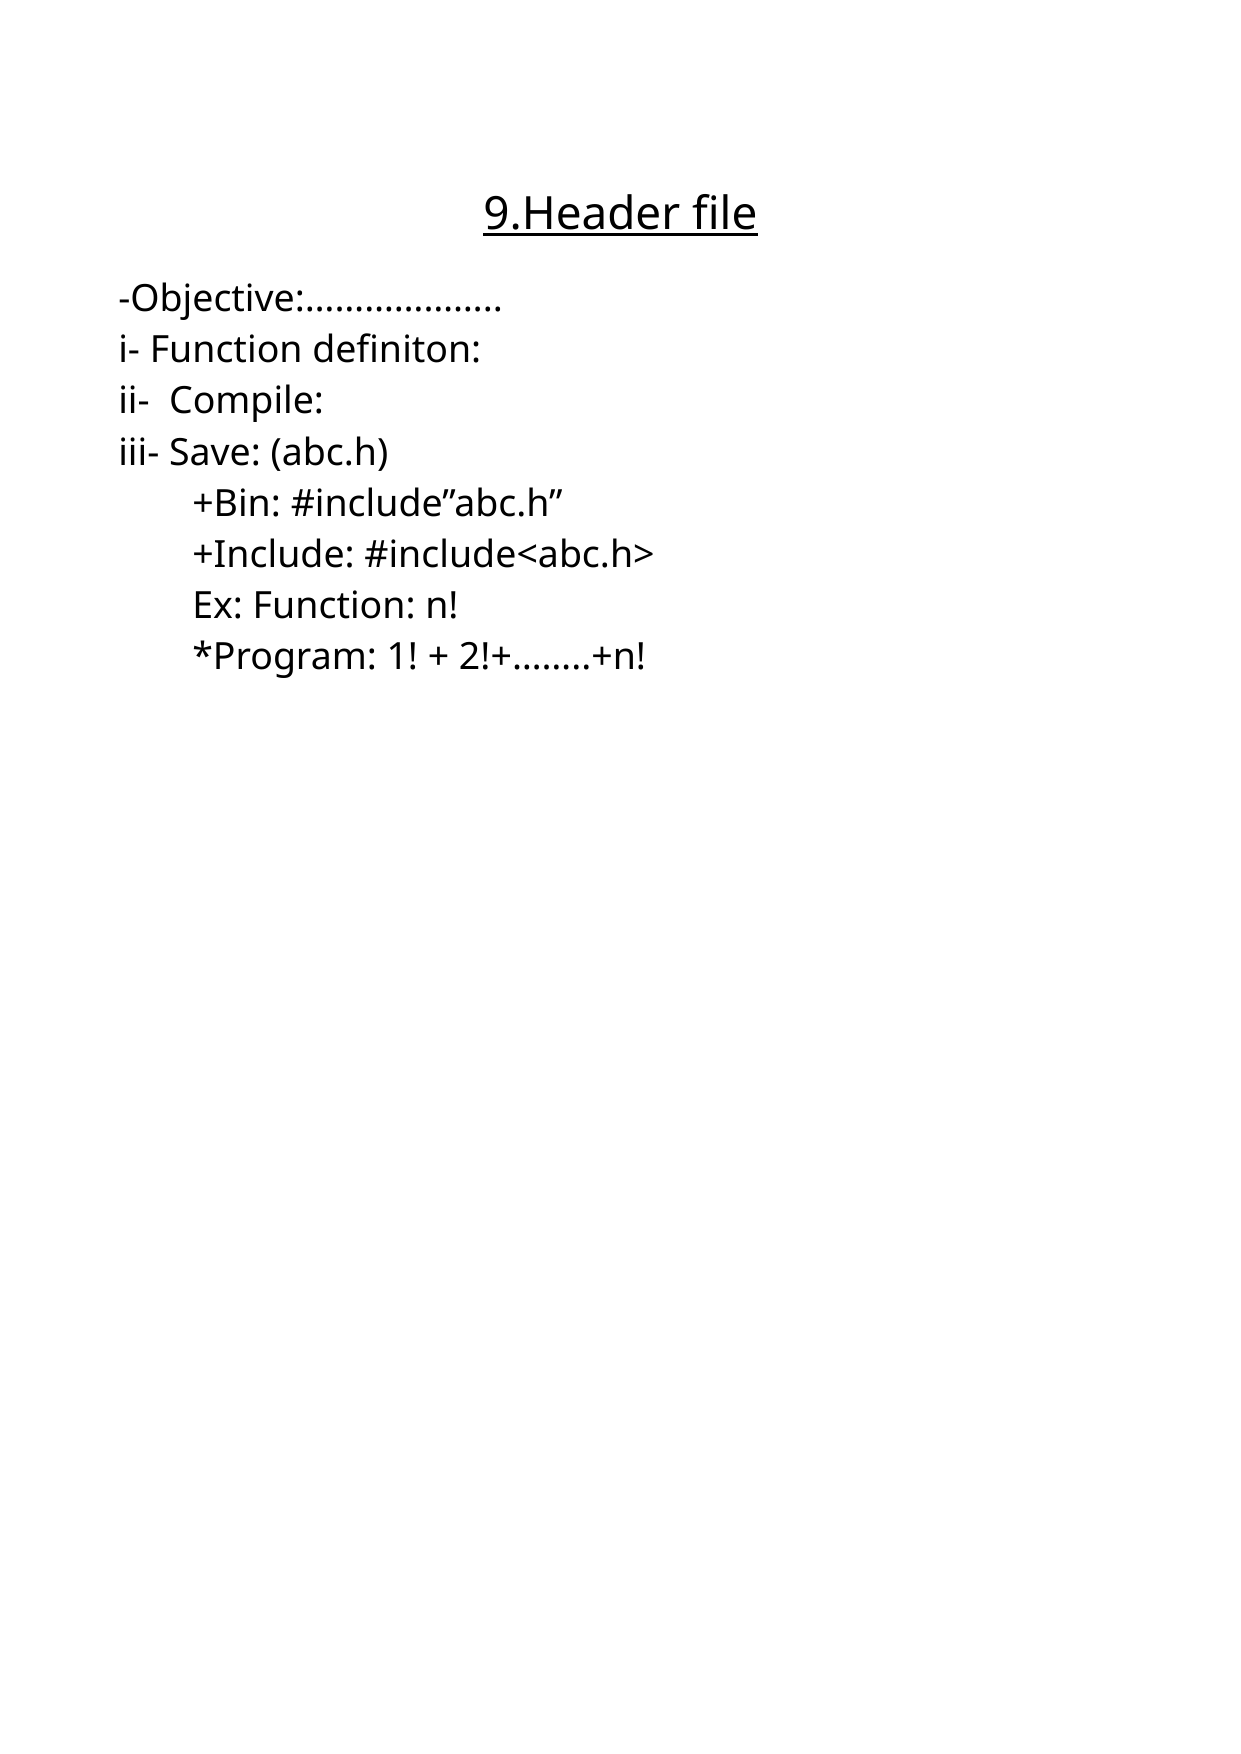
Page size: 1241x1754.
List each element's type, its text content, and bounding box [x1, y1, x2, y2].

text +Bin: #include”abc.h” [118, 476, 1122, 527]
text ii- Compile: [118, 374, 1122, 425]
text *Program: 1! + 2!+……..+n! [118, 629, 1122, 680]
text i- Function definiton: [118, 323, 1122, 374]
text Ex: Function: n! [118, 578, 1122, 629]
text +Include: #include<abc.h> [118, 527, 1122, 578]
text 9.Header file [118, 181, 1122, 243]
text iii- Save: (abc.h) [118, 425, 1122, 476]
text -Objective:……………….. [118, 272, 1122, 323]
